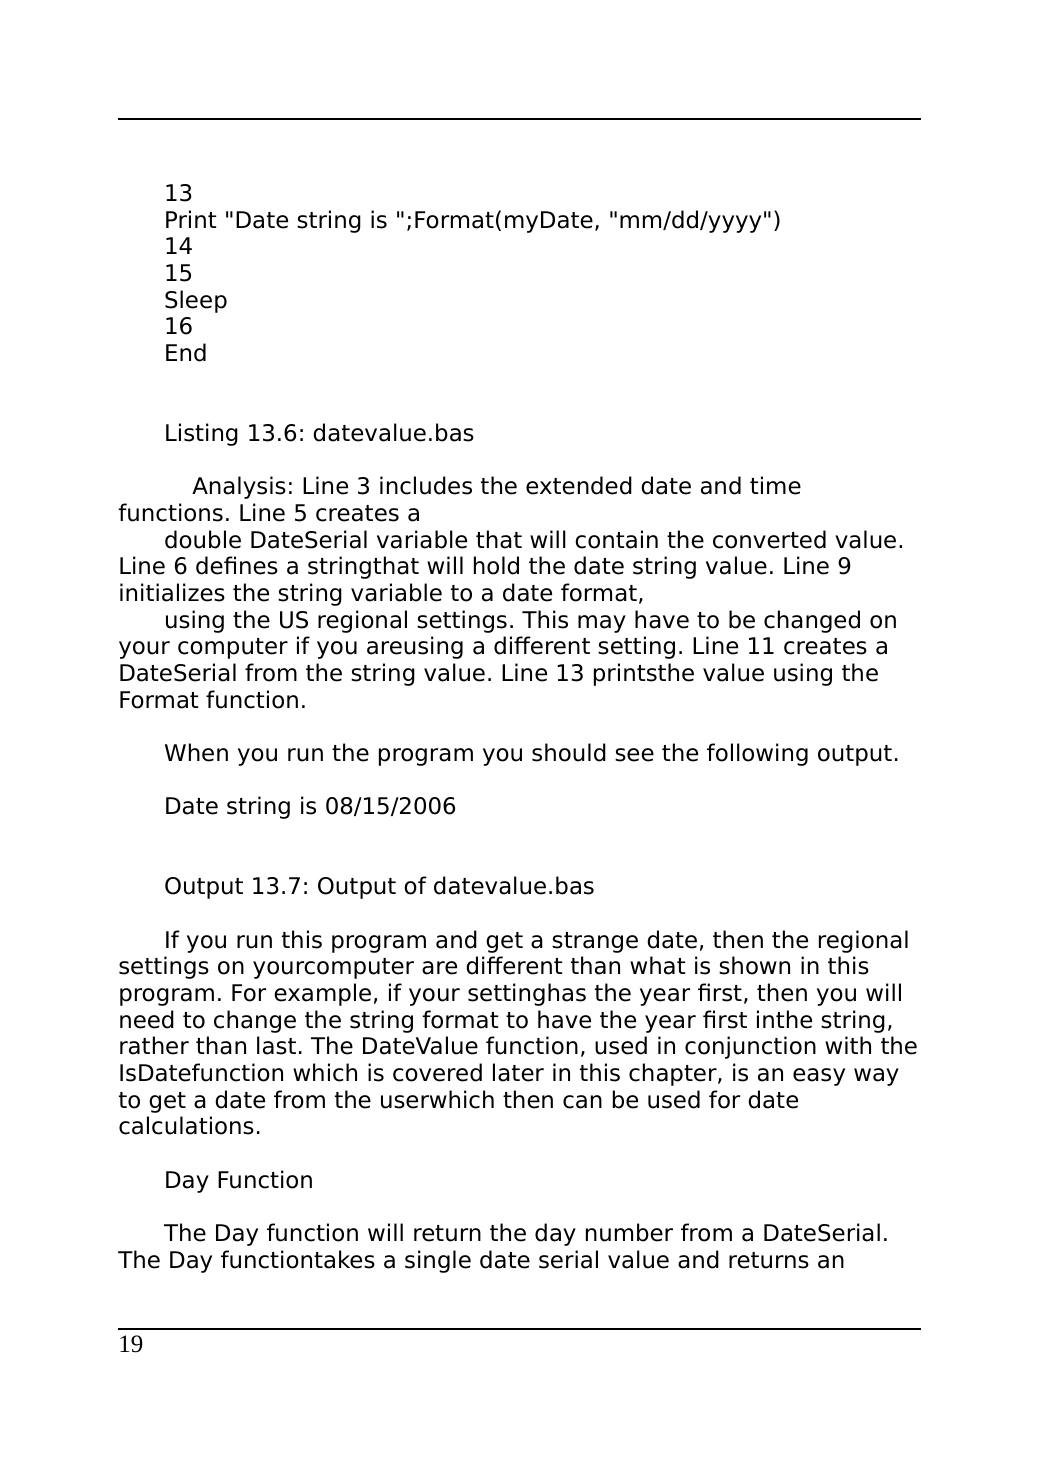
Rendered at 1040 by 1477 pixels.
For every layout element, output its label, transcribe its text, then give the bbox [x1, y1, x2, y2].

text If you run this program and get a strange date, then the regional settings on yourcomputer are different than what is shown in this program. For example, if your settinghas the year first, then you will need to change the string format to have the year first inthe string, rather than last. The DateValue function, used in conjunction with the IsDatefunction which is covered later in this chapter, is an easy way to get a date from the userwhich then can be used for date calculations. [118, 927, 921, 1140]
text End [118, 340, 921, 367]
text Day Function [118, 1167, 921, 1193]
text 16 [118, 313, 921, 340]
text double DateSerial variable that will contain the converted value. Line 6 defines a stringthat will hold the date string value. Line 9 initializes the string variable to a date format, [118, 527, 921, 607]
text 13 [118, 180, 921, 207]
text Date string is 08/15/2006 [118, 793, 921, 820]
text Output 13.7: Output of datevalue.bas [118, 873, 921, 900]
text 15 [118, 260, 921, 287]
text using the US regional settings. This may have to be changed on your computer if you areusing a different setting. Line 11 creates a DateSerial from the string value. Line 13 printsthe value using the Format function. [118, 607, 921, 713]
text When you run the program you should see the following output. [118, 740, 921, 767]
text Sleep [118, 287, 921, 313]
text The Day function will return the day number from a DateSerial. The Day functiontakes a single date serial value and returns an [118, 1220, 921, 1273]
text Analysis: Line 3 includes the extended date and time functions. Line 5 creates a [118, 473, 921, 527]
text Print "Date string is ";Format(myDate, "mm/dd/yyyy") [118, 207, 921, 233]
text Listing 13.6: datevalue.bas [118, 420, 921, 447]
text 14 [118, 233, 921, 260]
